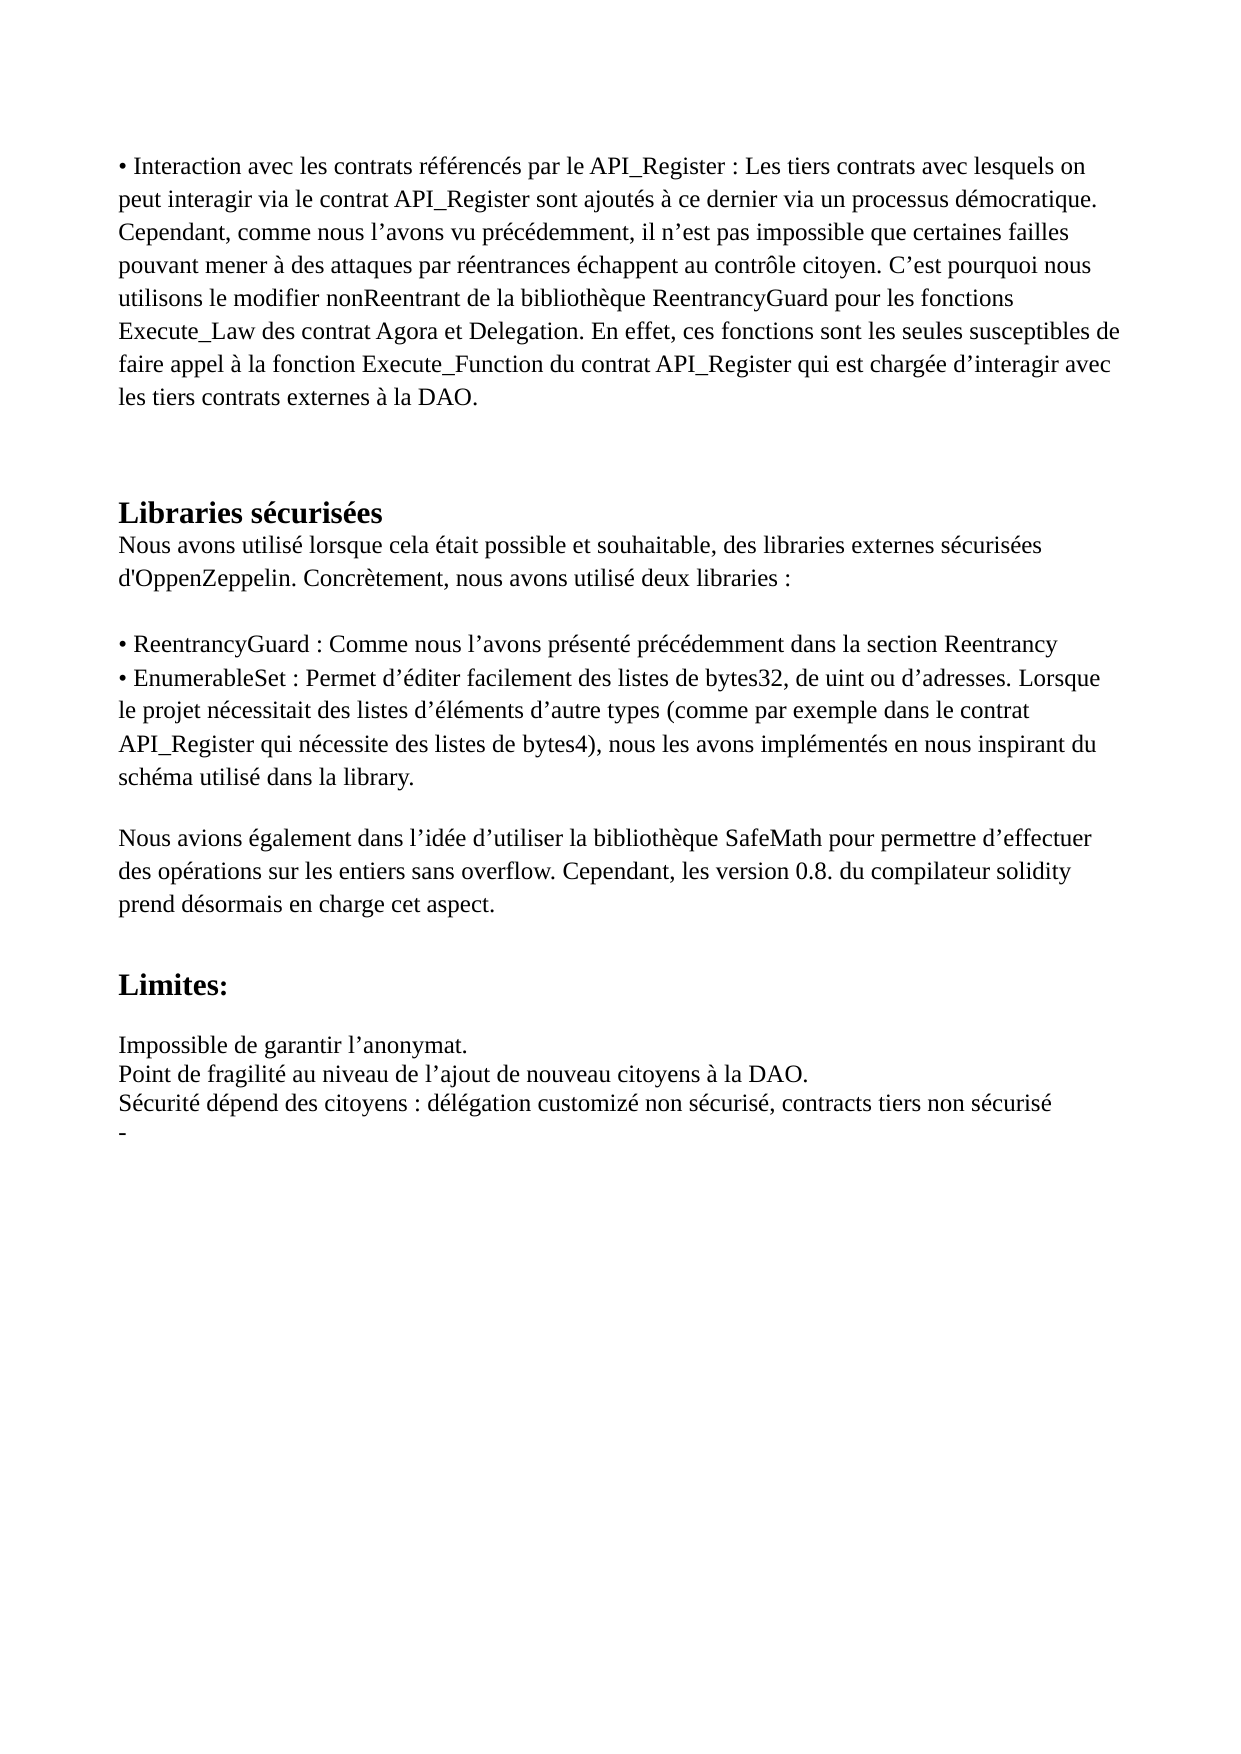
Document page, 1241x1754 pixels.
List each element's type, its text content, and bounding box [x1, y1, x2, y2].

text Point de fragilité au niveau de l’ajout de nouveau citoyens à la DAO. [118, 1059, 1122, 1088]
text Impossible de garantir l’anonymat. [118, 1031, 1122, 1059]
text Limites: [118, 966, 1122, 1002]
text Libraries sécurisées [118, 494, 1122, 531]
text - [118, 1117, 1122, 1146]
text • Interaction avec les contrats référencés par le API_Register : Les tiers contrats avec lesquels on peut interagir via le contrat API_Register sont ajoutés à ce dernier via un processus démocratique. Cependant, comme nous l’avons vu précédemment, il n’est pas impossible que certaines failles pouvant mener à des attaques par réentrances échappent au contrôle citoyen. C’est pourquoi nous utilisons le modifier nonReentrant de la bibliothèque ReentrancyGuard pour les fonctions Execute_Law des contrat Agora et Delegation. En effet, ces fonctions sont les seules susceptibles de faire appel à la fonction Execute_Function du contrat API_Register qui est chargée d’interagir avec les tiers contrats externes à la DAO. [118, 118, 1122, 411]
text Sécurité dépend des citoyens : délégation customizé non sécurisé, contracts tiers non sécurisé [118, 1088, 1122, 1117]
text Nous avons utilisé lorsque cela était possible et souhaitable, des libraries externes sécurisées d'OppenZeppelin. Concrètement, nous avons utilisé deux libraries : • ReentrancyGuard : Comme nous l’avons présenté précédemment dans la section Reentrancy • EnumerableSet : Permet d’éditer facilement des listes de bytes32, de uint ou d’adresses. Lorsque le projet nécessitait des listes d’éléments d’autre types (comme par exemple dans le contrat API_Register qui nécessite des listes de bytes4), nous les avons implémentés en nous inspirant du schéma utilisé dans la library. Nous avions également dans l’idée d’utiliser la bibliothèque SafeMath pour permettre d’effectuer des opérations sur les entiers sans overflow. Cependant, les version 0.8. du compilateur solidity prend désormais en charge cet aspect. [118, 531, 1122, 918]
